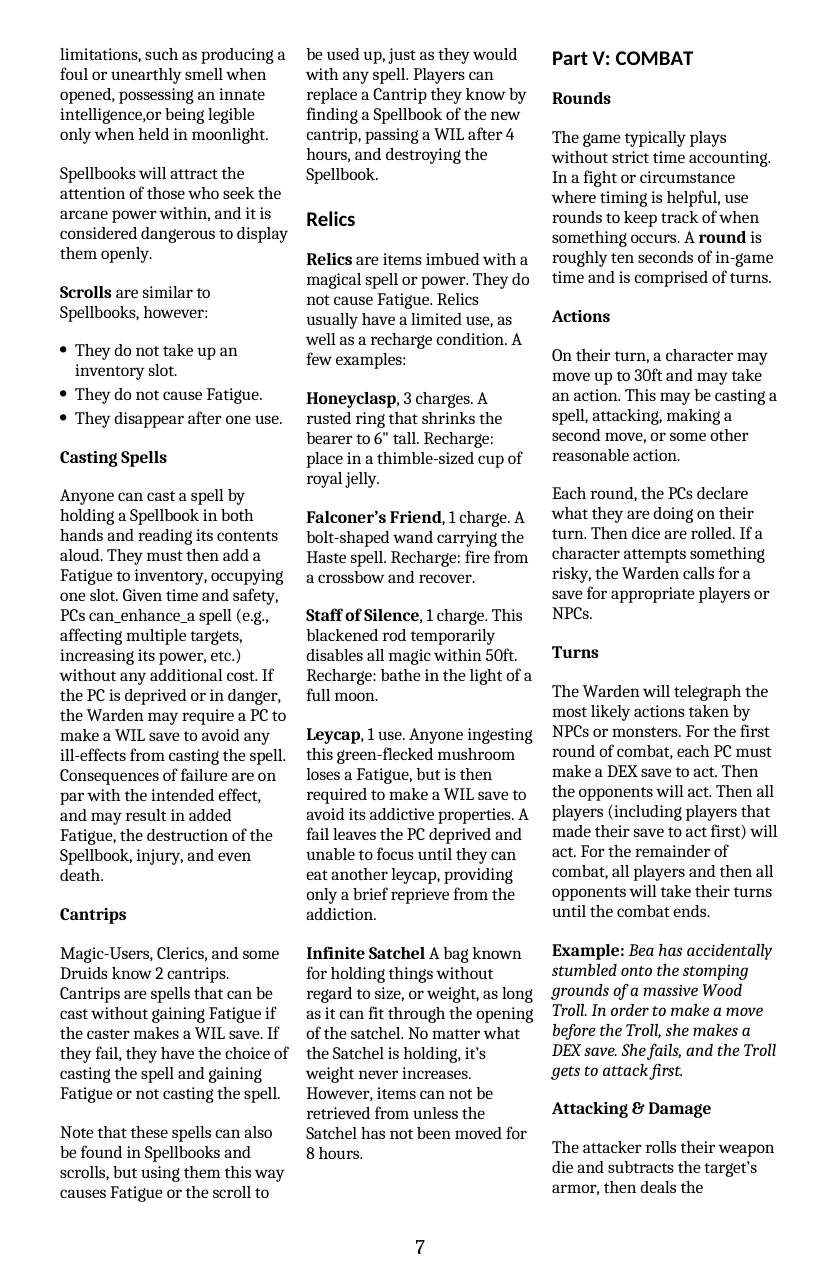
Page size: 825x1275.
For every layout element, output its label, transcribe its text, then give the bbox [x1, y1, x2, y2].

text Attacking & Damage [552, 1099, 780, 1119]
text Note that these spells can also be found in Spellbooks and scrolls, but using them this way causes Fatigue or the scroll to [60, 1122, 288, 1202]
text The attacker rolls their weapon die and subtracts the target’s armor, then deals the [552, 1138, 780, 1198]
text Example: Bea has accidentally stumbled onto the stomping grounds of a massive Wood Troll. In order to make a move before the Troll, she makes a DEX save. She fails, and the Troll gets to attack first. [552, 940, 780, 1080]
subtitle Relics [306, 206, 534, 231]
text Casting Spells [60, 447, 288, 467]
text Scrolls are similar to Spellbooks, however: [60, 282, 288, 322]
subtitle Part V: COMBAT [552, 45, 780, 70]
text Magic-Users, Clerics, and some Druids know 2 cantrips. Cantrips are spells that can be cast without gaining Fatigue if the caster makes a WIL save. If they fail, they have the choice of casting the spell and gaining Fatigue or not casting the spell. [60, 944, 288, 1104]
text Staff of Silence, 1 charge. This blackened rod temporarily disables all magic within 50ft. Recharge: bathe in the light of a full moon. [306, 606, 534, 706]
text Spellbooks will attract the attention of those who seek the arcane power within, and it is considered dangerous to display them openly. [60, 164, 288, 264]
text Honeyclasp, 3 charges. A rusted ring that shrinks the bearer to 6" tall. Recharge: place in a thimble-sized cup of royal jelly. [306, 389, 534, 489]
text Falconer’s Friend, 1 charge. A bolt-shaped wand carrying the Haste spell. Recharge: fire from a crossbow and recover. [306, 507, 534, 587]
text The Warden will telegraph the most likely actions taken by NPCs or monsters. For the first round of combat, each PC must make a DEX save to act. Then the opponents will act. Then all players (including players that made their save to act first) will act. For the remainder of combat, all players and then all opponents will take their turns until the combat ends. [552, 682, 780, 922]
text On their turn, a character may move up to 30ft and may take an action. This may be casting a spell, attacking, making a second move, or some other reasonable action. [552, 345, 780, 465]
text The game typically plays without strict time accounting. In a fight or circumstance where timing is helpful, use rounds to keep track of when something occurs. A round is roughly ten seconds of in-game time and is comprised of turns. [552, 128, 780, 288]
list They disappear after one use. [60, 409, 288, 429]
text Turns [552, 643, 780, 663]
text Each round, the PCs declare what they are doing on their turn. Then dice are rolled. If a character attempts something risky, the Warden calls for a save for appropriate players or NPCs. [552, 484, 780, 624]
list They do not take up an inventory slot. [60, 341, 288, 381]
text Anyone can cast a spell by holding a Spellbook in both hands and reading its contents aloud. They must then add a Fatigue to inventory, occupying one slot. Given time and safety, PCs can_enhance_a spell (e.g., affecting multiple targets, increasing its power, etc.) without any additional cost. If the PC is deprived or in danger, the Warden may require a PC to make a WIL save to avoid any ill-effects from casting the spell. Consequences of failure are on par with the intended effect, and may result in added Fatigue, the destruction of the Spellbook, injury, and even death. [60, 486, 288, 886]
text limitations, such as producing a foul or unearthly smell when opened, possessing an innate intelligence,or being legible only when held in moonlight. [60, 45, 288, 145]
text Actions [552, 307, 780, 327]
text Rounds [552, 89, 780, 109]
text Leycap, 1 use. Anyone ingesting this green-flecked mushroom loses a Fatigue, but is then required to make a WIL save to avoid its addictive properties. A fail leaves the PC deprived and unable to focus until they can eat another leycap, providing only a brief reprieve from the addiction. [306, 725, 534, 925]
text be used up, just as they would with any spell. Players can replace a Cantrip they know by finding a Spellbook of the new cantrip, passing a WIL after 4 hours, and destroying the Spellbook. [306, 45, 534, 185]
text Relics are items imbued with a magical spell or power. They do not cause Fatigue. Relics usually have a limited use, as well as a recharge condition. A few examples: [306, 250, 534, 370]
list They do not cause Fatigue. [60, 385, 288, 405]
text Infinite Satchel A bag known for holding things without regard to size, or weight, as long as it can fit through the opening of the satchel. No matter what the Satchel is holding, it’s weight never increases. However, items can not be retrieved from unless the Satchel has not been moved for 8 hours. [306, 944, 534, 1164]
text Cantrips [60, 905, 288, 925]
